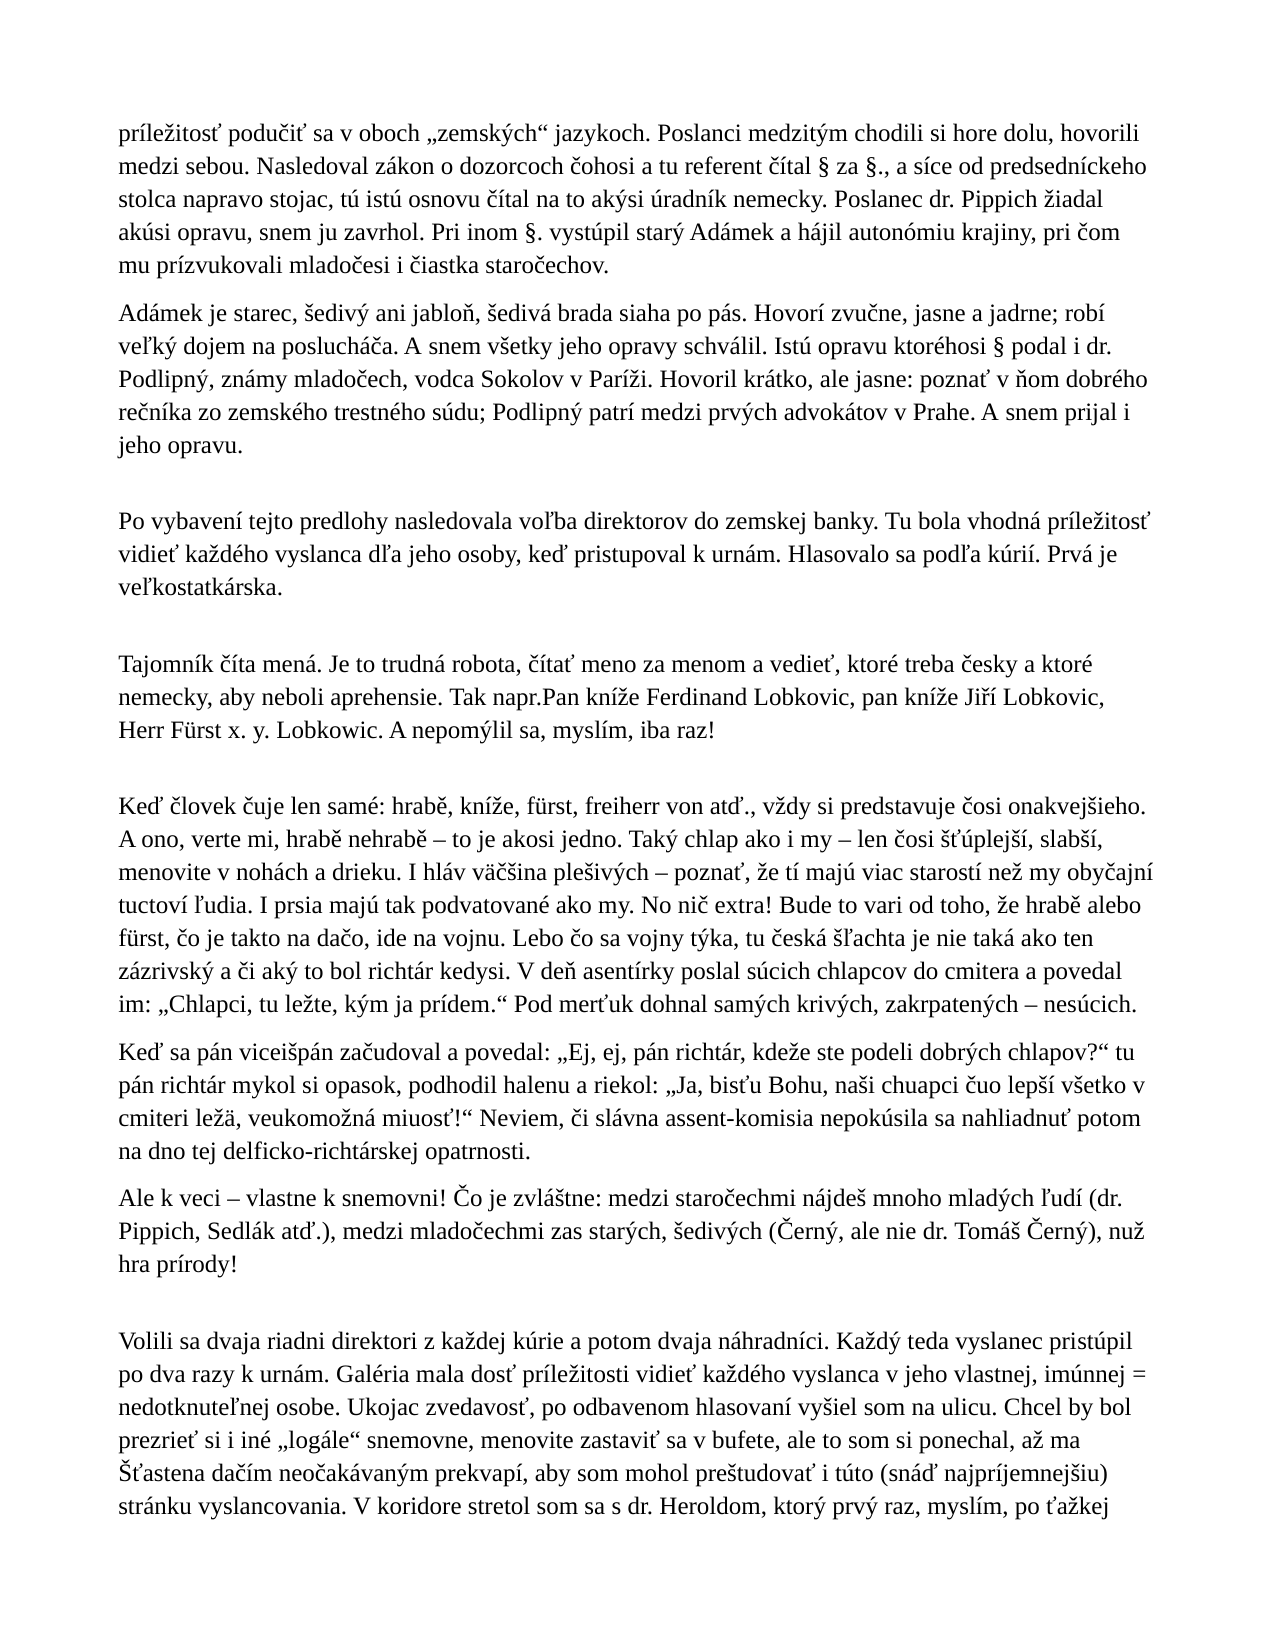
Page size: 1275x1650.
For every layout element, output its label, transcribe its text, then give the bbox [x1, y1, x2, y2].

text Po vybavení tejto predlohy nasledovala voľba direktorov do zemskej banky. Tu bola vhodná príležitosť vidieť každého vyslanca dľa jeho osoby, keď pristupoval k urnám. Hlasovalo sa podľa kúrií. Prvá je veľkostatkárska. [118, 506, 1157, 601]
text Volili sa dvaja riadni direktori z každej kúrie a potom dvaja náhradníci. Každý teda vyslanec pri­stúpil po dva razy k urnám. Galéria mala dosť príle­žitosti vidieť každého vyslanca v jeho vlastnej, imúnnej = nedotknuteľnej osobe. Ukojac zvedavosť, po odbavenom hlasovaní vyšiel som na ulicu. Chcel by bol prezrieť si i iné „logále“ snemovne, menovite zastaviť sa v bufete, ale to som si ponechal, až ma Šťastena dačím neočakávaným prekvapí, aby som mohol preštudovať i túto (snáď najpríjemnejšiu) stránku vyslancovania. V koridore stretol som sa s dr. Heroldom, ktorý prvý raz, myslím, po ťažkej [118, 1326, 1157, 1520]
text Adámek je starec, šedivý ani jabloň, šedivá brada siaha po pás. Hovorí zvučne, jasne a jadrne; robí veľký dojem na poslucháča. A snem všetky jeho opravy schválil. Istú opravu ktoréhosi § podal i dr. Podlipný, známy mladočech, vodca Sokolov v Paríži. Hovoril krátko, ale jasne: poznať v ňom dobrého rečníka zo zemského trestného súdu; Podlipný patrí medzi prvých advokátov v Prahe. A snem prijal i jeho opravu. [118, 298, 1157, 459]
text príležitosť podučiť sa v oboch „zemských“ jazykoch. Poslanci medzitým chodili si hore dolu, hovorili medzi sebou. Nasledoval zákon o dozorcoch čohosi a tu referent čítal § za §., a síce od predsedníckeho stolca napravo stojac, tú istú osnovu čítal na to akýsi úradník nemecky. Poslanec dr. Pippich žiadal akúsi opravu, snem ju zavrhol. Pri inom §. vystúpil starý Adámek a hájil autonómiu krajiny, pri čom mu prízvukovali mladočesi i čiastka staročechov. [118, 118, 1157, 279]
text Keď človek čuje len samé: hrabě, kníže, fürst, freiherr von atď., vždy si predstavuje čosi onakvejšieho. A ono, verte mi, hrabě nehrabě – to je akosi jedno. Taký chlap ako i my – len čosi šťúplejší, slabší, menovite v nohách a drieku. I hláv väčšina plešivých – poznať, že tí majú viac starostí než my obyčajní tuctoví ľudia. I prsia majú tak podvatované ako my. No nič extra! Bude to vari od toho, že hrabě alebo fürst, čo je takto na dačo, ide na vojnu. Lebo čo sa vojny týka, tu česká šľachta je nie taká ako ten zázrivský a či aký to bol richtár kedysi. V deň asentírky poslal súcich chlapcov do cmitera a povedal im: „Chlapci, tu ležte, kým ja prídem.“ Pod merťuk dohnal samých krivých, zakrpatených – nesúcich. [118, 791, 1157, 1018]
text Tajomník číta mená. Je to trudná robota, čítať meno za menom a vedieť, ktoré treba česky a ktoré nemecky, aby neboli aprehensie. Tak napr.Pan kníže Ferdinand Lobkovic, pan kníže Jiří Lobkovic, Herr Fürst x. y. Lobkowic. A nepomýlil sa, myslím, iba raz! [118, 649, 1157, 743]
text Ale k veci – vlastne k snemovni! Čo je zvláštne: medzi staročechmi nájdeš mnoho mladých ľudí (dr. Pippich, Sedlák atď.), medzi mladočechmi zas starých, šedivých (Černý, ale nie dr. Tomáš Černý), nuž hra prírody! [118, 1183, 1157, 1278]
text Keď sa pán viceišpán začudoval a povedal: „Ej, ej, pán richtár, kdeže ste podeli dobrých chlapov?“ tu pán richtár mykol si opasok, podhodil halenu a riekol: „Ja, bisťu Bohu, naši chuapci čuo lepší všetko v cmiteri ležä, veukomožná miuosť!“ Neviem, či slávna assent-komisia nepokúsila sa nahliadnuť potom na dno tej delficko-richtárskej opatrnosti. [118, 1037, 1157, 1164]
